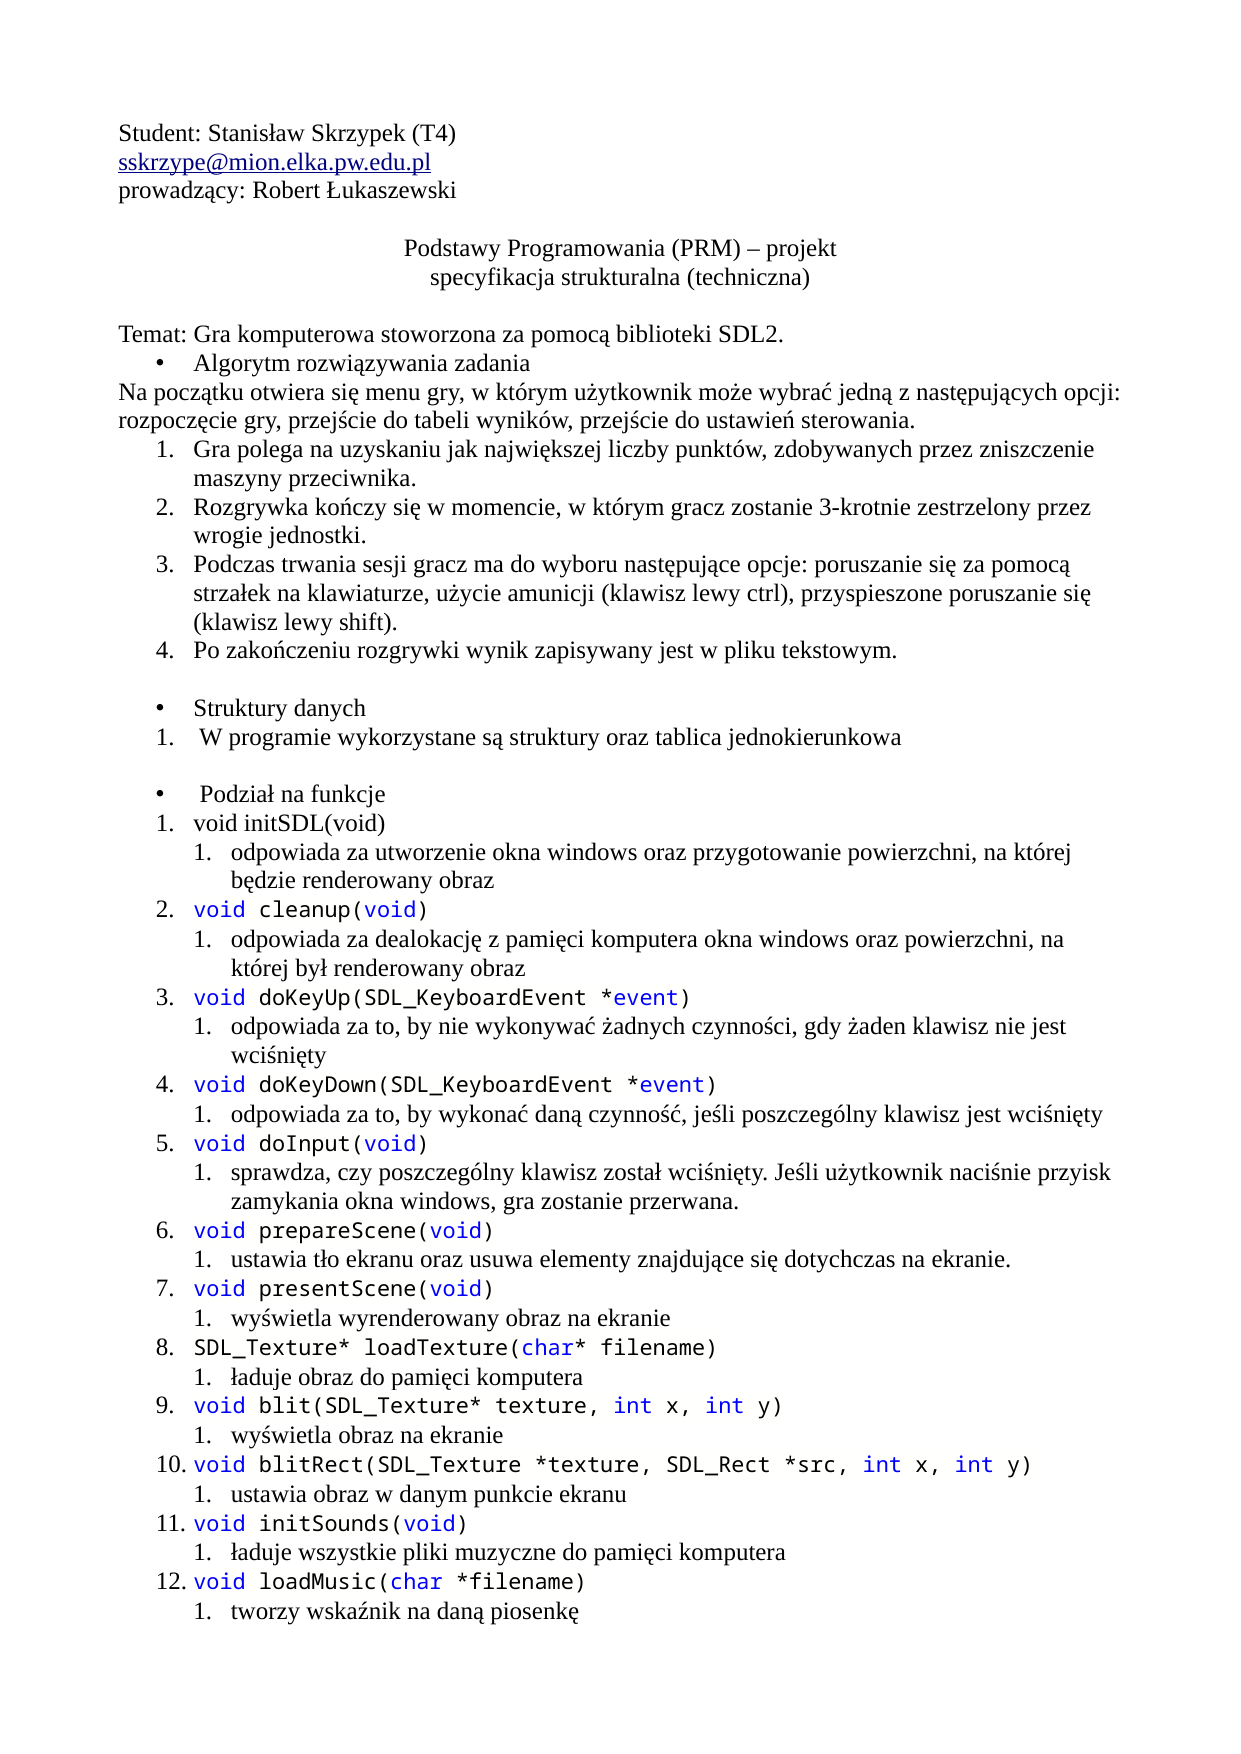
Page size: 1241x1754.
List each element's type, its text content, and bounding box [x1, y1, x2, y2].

list SDL_Texture* loadTexture(char* filename) [156, 1332, 1122, 1362]
list sprawdza, czy poszczególny klawisz został wciśnięty. Jeśli użytkownik naciśnie przyisk zamykania okna windows, gra zostanie przerwana. [193, 1157, 1122, 1215]
list wyświetla obraz na ekranie [193, 1420, 1122, 1449]
list void initSDL(void) [156, 808, 1122, 837]
list void cleanup(void) [156, 894, 1122, 924]
list Algorytm rozwiązywania zadania [156, 348, 1122, 377]
text Student: Stanisław Skrzypek (T4) [118, 118, 1122, 147]
list odpowiada za dealokację z pamięci komputera okna windows oraz powierzchni, na której był renderowany obraz [193, 924, 1122, 982]
list Podział na funkcje [156, 779, 1122, 808]
list tworzy wskaźnik na daną piosenkę [193, 1596, 1122, 1624]
list Podczas trwania sesji gracz ma do wyboru następujące opcje: poruszanie się za pomocą strzałek na klawiaturze, użycie amunicji (klawisz lewy ctrl), przyspieszone poruszanie się (klawisz lewy shift). [156, 549, 1122, 636]
list ładuje wszystkie pliki muzyczne do pamięci komputera [193, 1537, 1122, 1566]
list void blit(SDL_Texture* texture, int x, int y) [156, 1390, 1122, 1420]
list ustawia obraz w danym punkcie ekranu [193, 1479, 1122, 1507]
list ustawia tło ekranu oraz usuwa elementy znajdujące się dotychczas na ekranie. [193, 1244, 1122, 1273]
list void prepareScene(void) [156, 1215, 1122, 1244]
list void presentScene(void) [156, 1273, 1122, 1303]
list Gra polega na uzyskaniu jak największej liczby punktów, zdobywanych przez zniszczenie maszyny przeciwnika. [156, 434, 1122, 492]
list void doKeyUp(SDL_KeyboardEvent *event) [156, 982, 1122, 1011]
list W programie wykorzystane są struktury oraz tablica jednokierunkowa [156, 722, 1122, 751]
list odpowiada za utworzenie okna windows oraz przygotowanie powierzchni, na której będzie renderowany obraz [193, 837, 1122, 894]
list void loadMusic(char *filename) [156, 1566, 1122, 1596]
list Struktury danych [156, 693, 1122, 722]
text Temat: Gra komputerowa stoworzona za pomocą biblioteki SDL2. [118, 319, 1122, 348]
text sskrzype@mion.elka.pw.edu.pl [118, 147, 1122, 176]
text specyfikacja strukturalna (techniczna) [118, 262, 1122, 291]
list Rozgrywka kończy się w momencie, w którym gracz zostanie 3-krotnie zestrzelony przez wrogie jednostki. [156, 492, 1122, 549]
list void doKeyDown(SDL_KeyboardEvent *event) [156, 1069, 1122, 1099]
list ładuje obraz do pamięci komputera [193, 1362, 1122, 1390]
list odpowiada za to, by wykonać daną czynność, jeśli poszczególny klawisz jest wciśnięty [193, 1099, 1122, 1127]
list wyświetla wyrenderowany obraz na ekranie [193, 1303, 1122, 1332]
text Na początku otwiera się menu gry, w którym użytkownik może wybrać jedną z następujących opcji: rozpoczęcie gry, przejście do tabeli wyników, przejście do ustawień sterowania. [118, 377, 1122, 434]
text prowadzący: Robert Łukaszewski [118, 176, 1122, 204]
text Podstawy Programowania (PRM) – projekt [118, 233, 1122, 262]
list odpowiada za to, by nie wykonywać żadnych czynności, gdy żaden klawisz nie jest wciśnięty [193, 1011, 1122, 1069]
list void blitRect(SDL_Texture *texture, SDL_Rect *src, int x, int y) [156, 1449, 1122, 1479]
list void initSounds(void) [156, 1507, 1122, 1537]
list void doInput(void) [156, 1127, 1122, 1157]
list Po zakończeniu rozgrywki wynik zapisywany jest w pliku tekstowym. [156, 636, 1122, 664]
